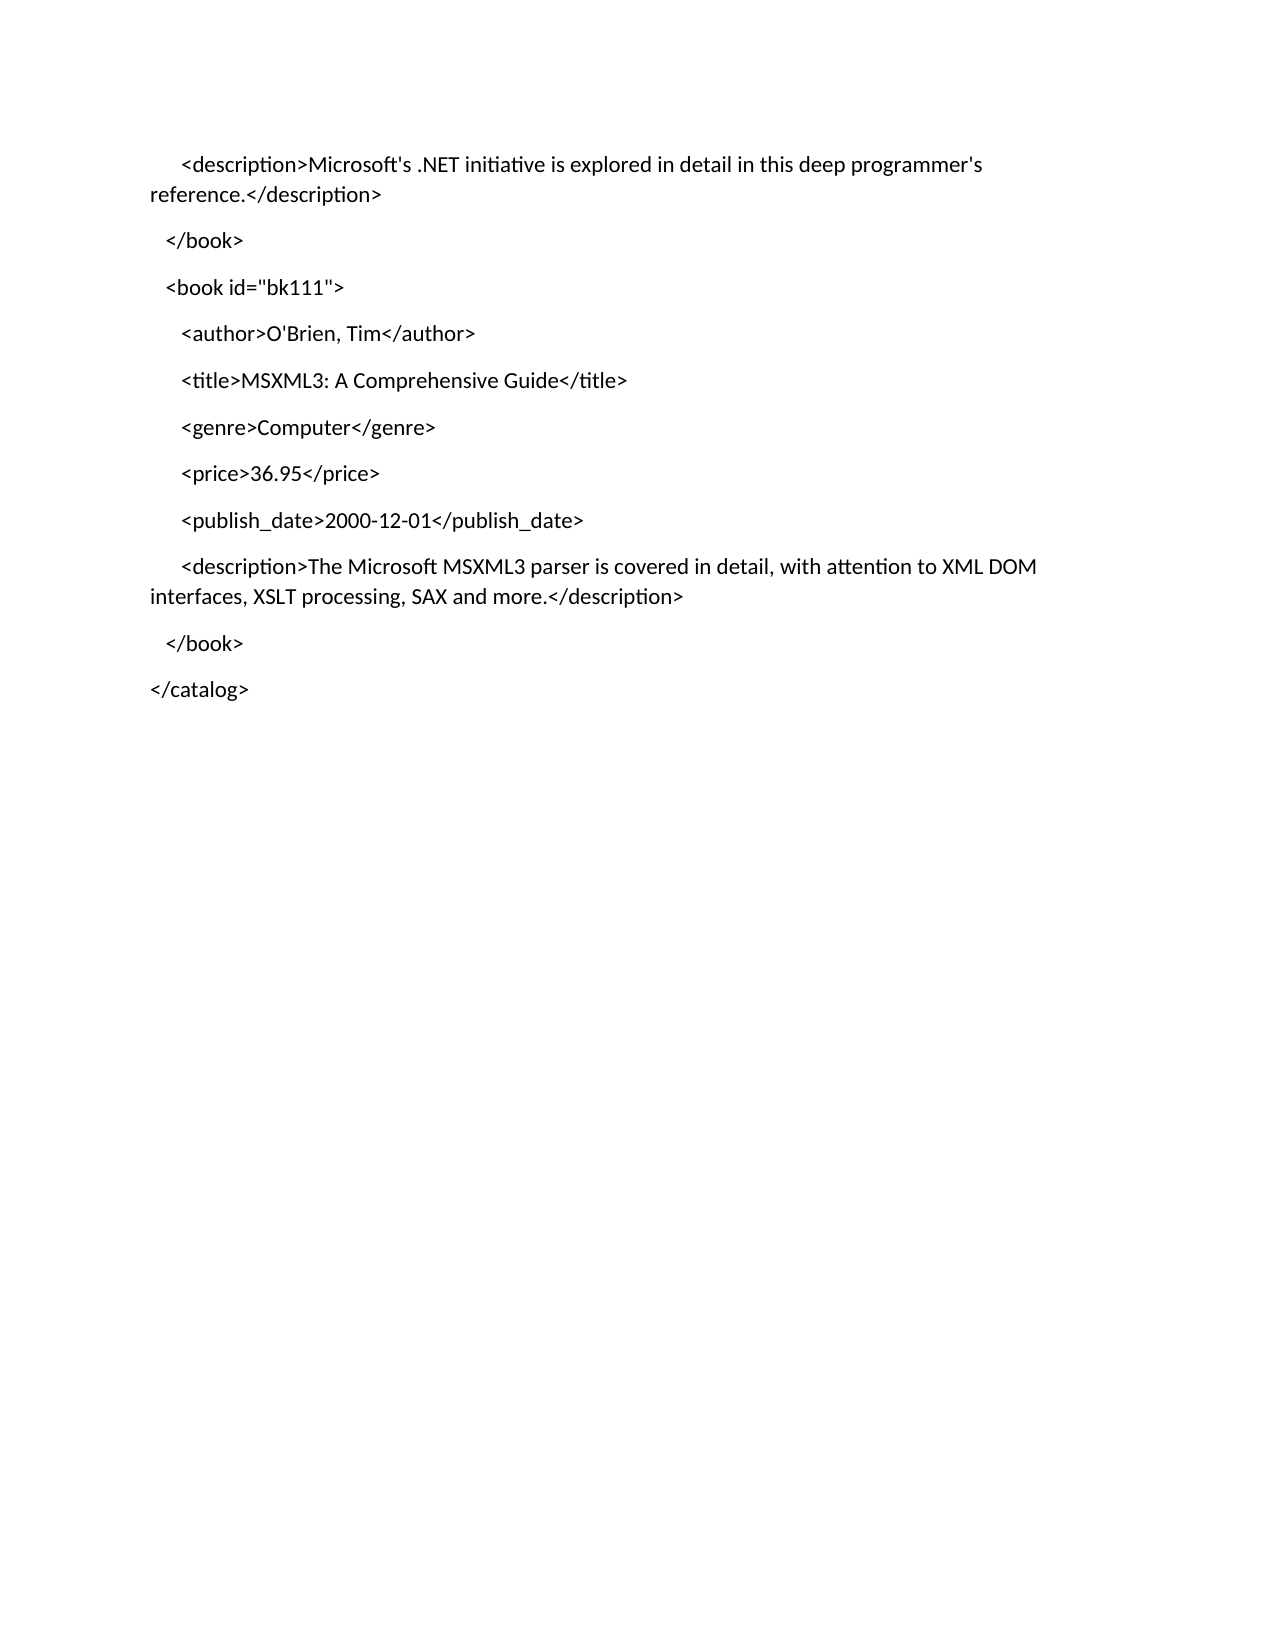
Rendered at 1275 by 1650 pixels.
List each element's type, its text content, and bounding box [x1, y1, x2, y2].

text <description>Microsoft's .NET initiative is explored in detail in this deep programmer's reference.</description> [150, 150, 1125, 208]
text <title>MSXML3: A Comprehensive Guide</title> [150, 366, 1125, 394]
text <description>The Microsoft MSXML3 parser is covered in detail, with attention to XML DOM interfaces, XSLT processing, SAX and more.</description> [150, 552, 1125, 610]
text </catalog> [150, 675, 1125, 703]
text <book id="bk111"> [150, 273, 1125, 301]
text <author>O'Brien, Tim</author> [150, 319, 1125, 348]
text </book> [150, 226, 1125, 254]
text </book> [150, 629, 1125, 657]
text <genre>Computer</genre> [150, 413, 1125, 441]
text <price>36.95</price> [150, 459, 1125, 487]
text <publish_date>2000-12-01</publish_date> [150, 506, 1125, 534]
